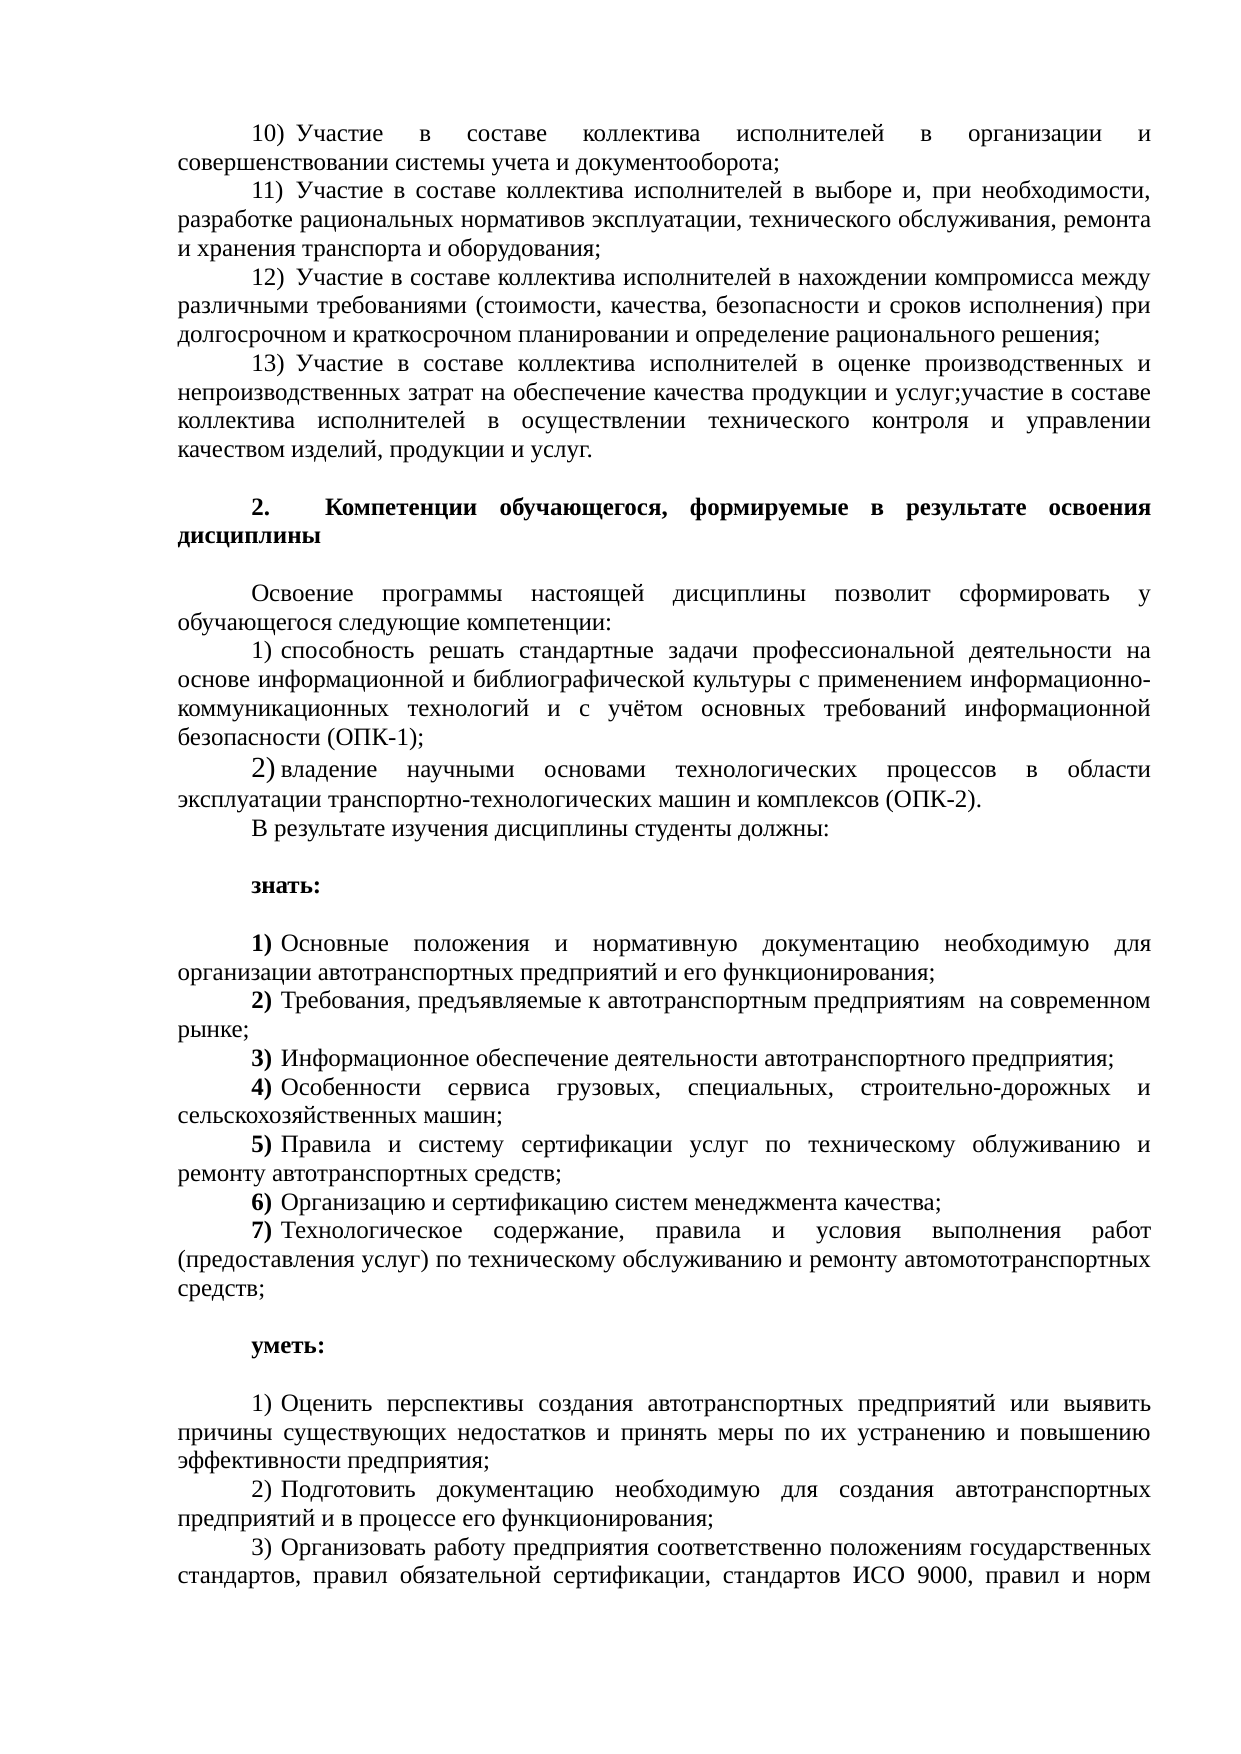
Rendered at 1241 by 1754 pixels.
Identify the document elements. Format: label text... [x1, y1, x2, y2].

list Оценить перспективы создания автотранспортных предприятий или выявить причины существующих недостатков и принять меры по их устранению и повышению эффективности предприятия; [177, 1388, 1152, 1474]
list Участие в составе коллектива исполнителей в выборе и, при необходимости, разработке рациональных нормативов эксплуатации, технического обслуживания, ремонта и хранения транспорта и оборудования; [177, 176, 1152, 262]
list способность решать стандартные задачи профессиональной деятельности на основе информационной и библиографической культуры с применением информационно-коммуникационных технологий и с учётом основных требований информационной безопасности (ОПК-1); [177, 636, 1152, 751]
list Требования, предъявляемые к автотранспортным предприятиям на современном рынке; [177, 985, 1152, 1043]
list Участие в составе коллектива исполнителей в организации и совершенствовании системы учета и документооборота; [177, 118, 1152, 176]
list Особенности сервиса грузовых, специальных, строительно-дорожных и сельскохозяйственных машин; [177, 1072, 1152, 1129]
list Участие в составе коллектива исполнителей в оценке производственных и непроизводственных затрат на обеспечение качества продукции и услуг;участие в составе коллектива исполнителей в осуществлении технического контроля и управлении качеством изделий, продукции и услуг. [177, 348, 1152, 463]
list Участие в составе коллектива исполнителей в нахождении компромисса между различными требованиями (стоимости, качества, безопасности и сроков исполнения) при долгосрочном и краткосрочном планировании и определение рационального решения; [177, 262, 1152, 348]
text уметь: [177, 1330, 1152, 1359]
list Подготовить документацию необходимую для создания автотранспортных предприятий и в процессе его функционирования; [177, 1474, 1152, 1532]
list Организовать работу предприятия соответственно положениям государственных стандартов, правил обязательной сертификации, стандартов ИСО 9000, правил и норм [177, 1532, 1152, 1589]
list Организацию и сертификацию систем менеджмента качества; [177, 1187, 1152, 1215]
list Технологическое содержание, правила и условия выполнения работ (предоставления услуг) по техническому обслуживанию и ремонту автомототранспортных средств; [177, 1215, 1152, 1302]
text Освоение программы настоящей дисциплины позволит сформировать у обучающегося следующие компетенции: [177, 578, 1152, 636]
list владение научными основами технологических процессов в области эксплуатации транспортно-технологических машин и комплексов (ОПК-2). [177, 751, 1152, 813]
list Информационное обеспечение деятельности автотранспортного предприятия; [177, 1043, 1152, 1072]
text знать: [177, 870, 1152, 899]
list Правила и систему сертификации услуг по техническому облуживанию и ремонту автотранспортных средств; [177, 1129, 1152, 1187]
list Компетенции обучающегося, формируемые в результате освоения дисциплины [177, 492, 1152, 549]
list Основные положения и нормативную документацию необходимую для организации автотранспортных предприятий и его функционирования; [177, 928, 1152, 985]
text В результате изучения дисциплины студенты должны: [177, 813, 1152, 842]
